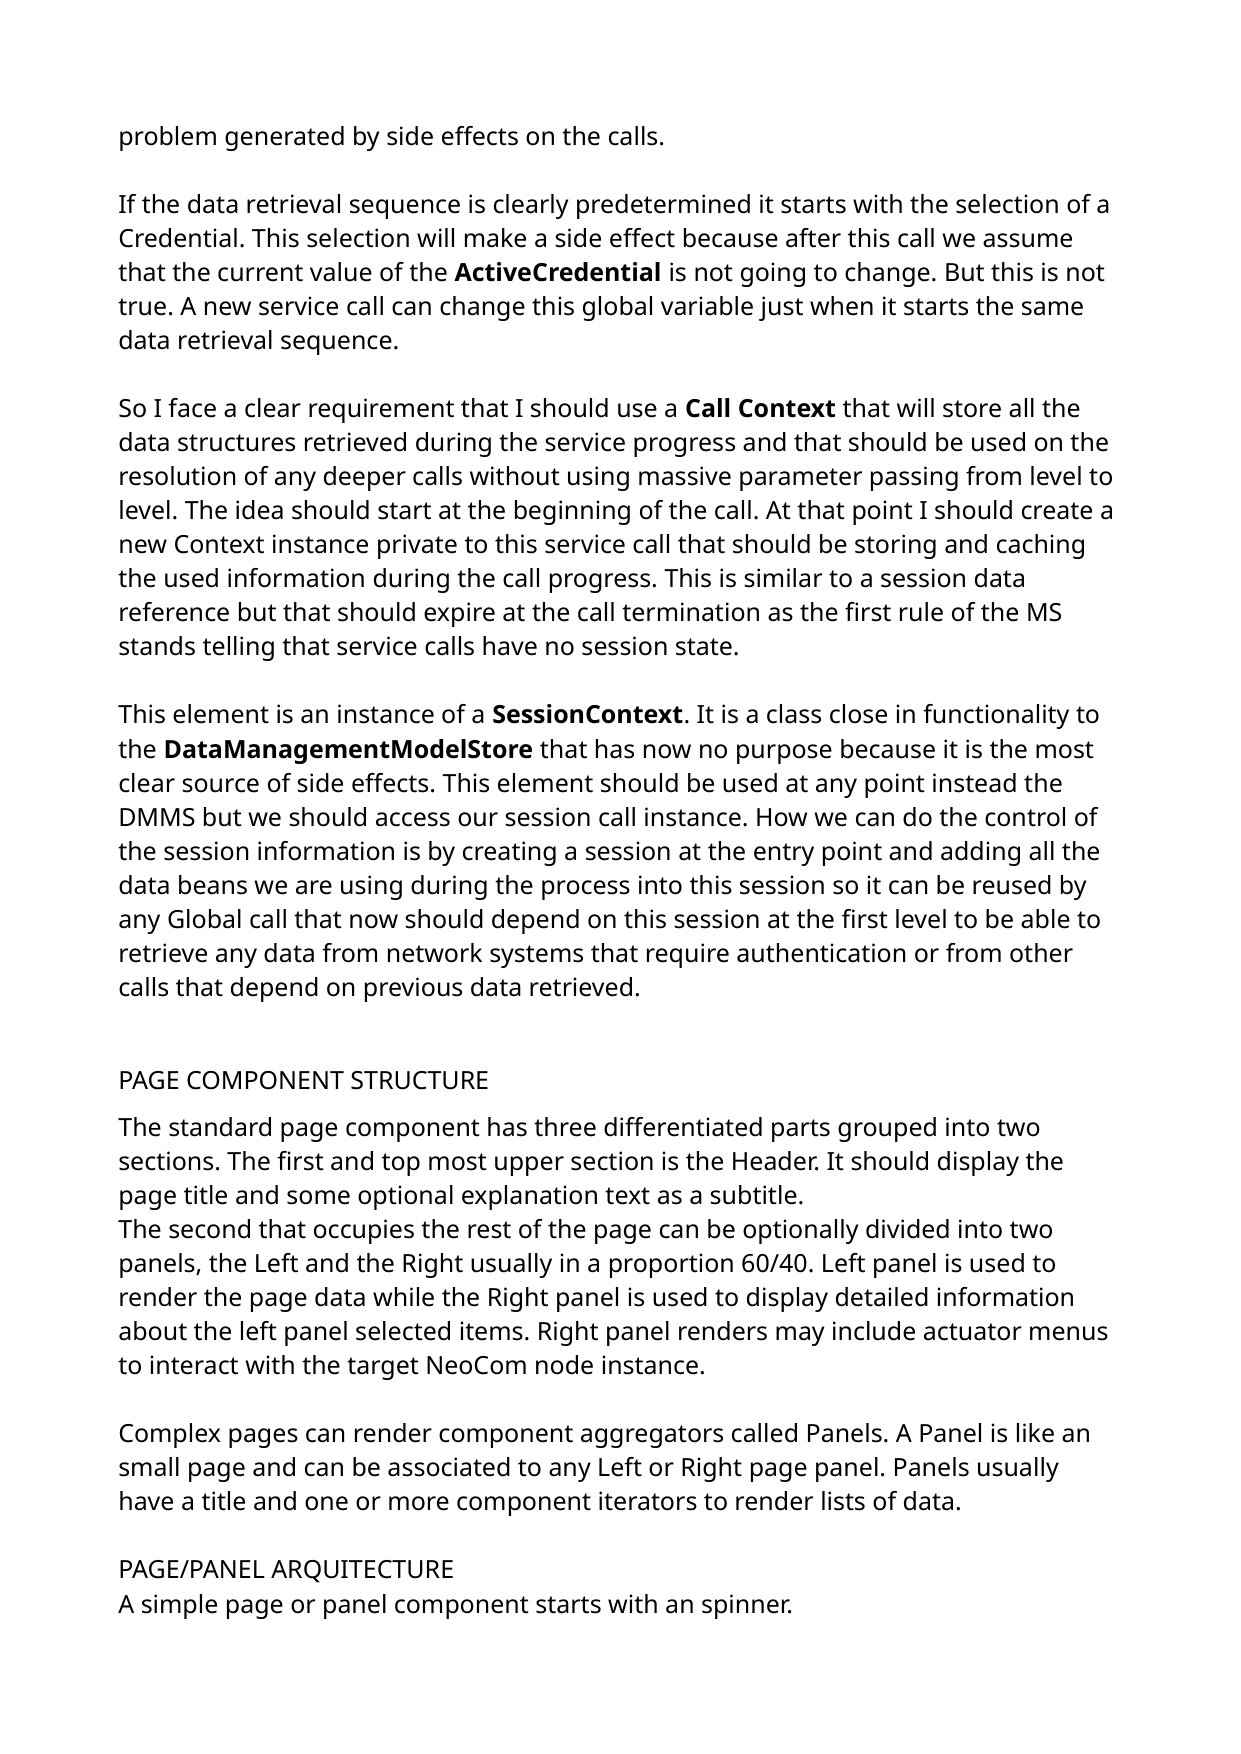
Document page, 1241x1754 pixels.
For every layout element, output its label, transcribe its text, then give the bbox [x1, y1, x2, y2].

text So I face a clear requirement that I should use a Call Context that will store all the data structures retrieved during the service progress and that should be used on the resolution of any deeper calls without using massive parameter passing from level to level. The idea should start at the beginning of the call. At that point I should create a new Context instance private to this service call that should be storing and caching the used information during the call progress. This is similar to a session data reference but that should expire at the call termination as the first rule of the MS stands telling that service calls have no session state. [118, 391, 1122, 663]
text PAGE/PANEL ARQUITECTURE [118, 1552, 1122, 1586]
text The standard page component has three differentiated parts grouped into two sections. The first and top most upper section is the Header. It should display the page title and some optional explanation text as a subtitle. [118, 1109, 1122, 1212]
text problem generated by side effects on the calls. [118, 118, 1122, 152]
text The second that occupies the rest of the page can be optionally divided into two panels, the Left and the Right usually in a proportion 60/40. Left panel is used to render the page data while the Right panel is used to display detailed information about the left panel selected items. Right panel renders may include actuator menus to interact with the target NeoCom node instance. [118, 1212, 1122, 1382]
text Complex pages can render component aggregators called Panels. A Panel is like an small page and can be associated to any Left or Right page panel. Panels usually have a title and one or more component iterators to render lists of data. [118, 1416, 1122, 1518]
text If the data retrieval sequence is clearly predetermined it starts with the selection of a Credential. This selection will make a side effect because after this call we assume that the current value of the ActiveCredential is not going to change. But this is not true. A new service call can change this global variable just when it starts the same data retrieval sequence. [118, 186, 1122, 357]
subtitle PAGE COMPONENT STRUCTURE [118, 1063, 1122, 1097]
text A simple page or panel component starts with an spinner. [118, 1586, 1122, 1620]
text This element is an instance of a SessionContext. It is a class close in functionality to the DataManagementModelStore that has now no purpose because it is the most clear source of side effects. This element should be used at any point instead the DMMS but we should access our session call instance. How we can do the control of the session information is by creating a session at the entry point and adding all the data beans we are using during the process into this session so it can be reused by any Global call that now should depend on this session at the first level to be able to retrieve any data from network systems that require authentication or from other calls that depend on previous data retrieved. [118, 697, 1122, 1004]
